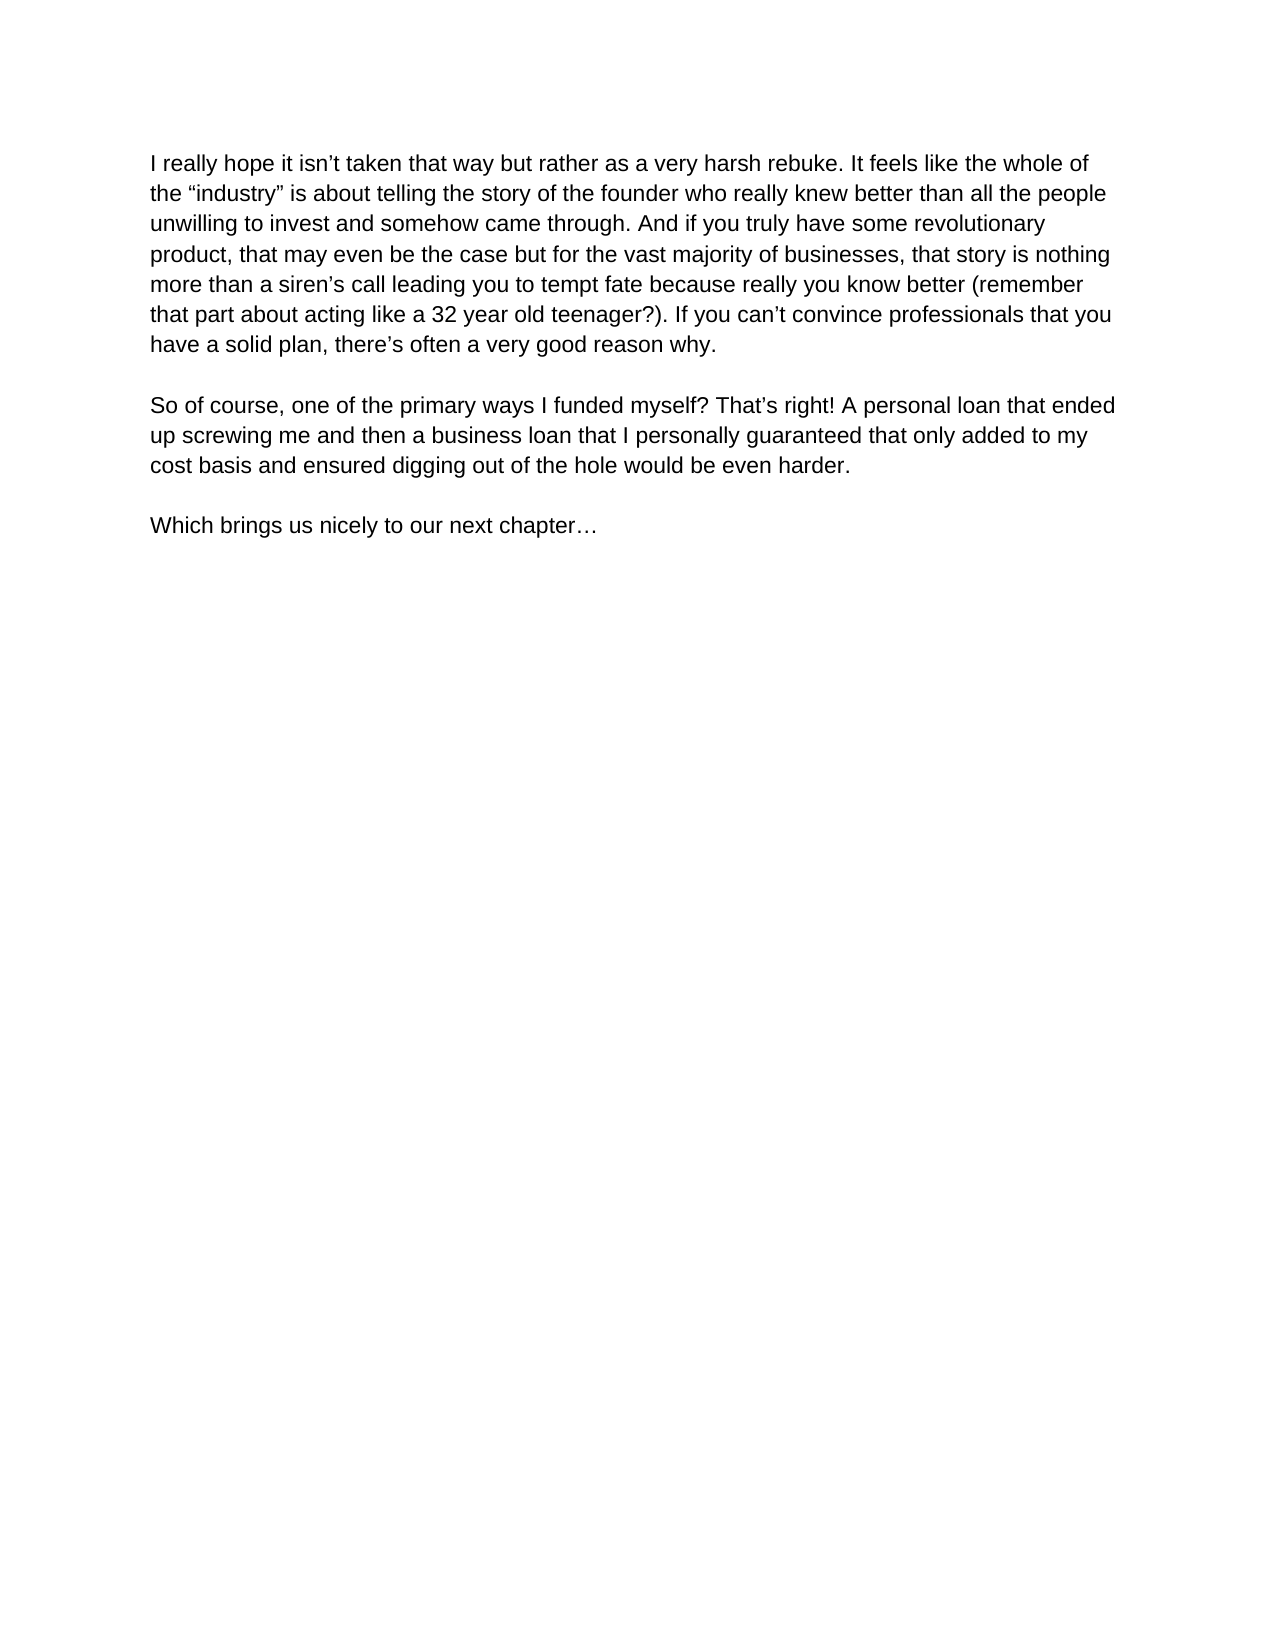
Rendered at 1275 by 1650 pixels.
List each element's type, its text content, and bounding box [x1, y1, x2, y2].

text I really hope it isn’t taken that way but rather as a very harsh rebuke. It feels like the whole of the “industry” is about telling the story of the founder who really knew better than all the people unwilling to invest and somehow came through. And if you truly have some revolutionary product, that may even be the case but for the vast majority of businesses, that story is nothing more than a siren’s call leading you to tempt fate because really you know better (remember that part about acting like a 32 year old teenager?). If you can’t convince professionals that you have a solid plan, there’s often a very good reason why. [150, 150, 1125, 358]
text Which brings us nicely to our next chapter… [150, 512, 1125, 539]
text So of course, one of the primary ways I funded myself? That’s right! A personal loan that ended up screwing me and then a business loan that I personally guaranteed that only added to my cost basis and ensured digging out of the hole would be even harder. [150, 392, 1125, 478]
